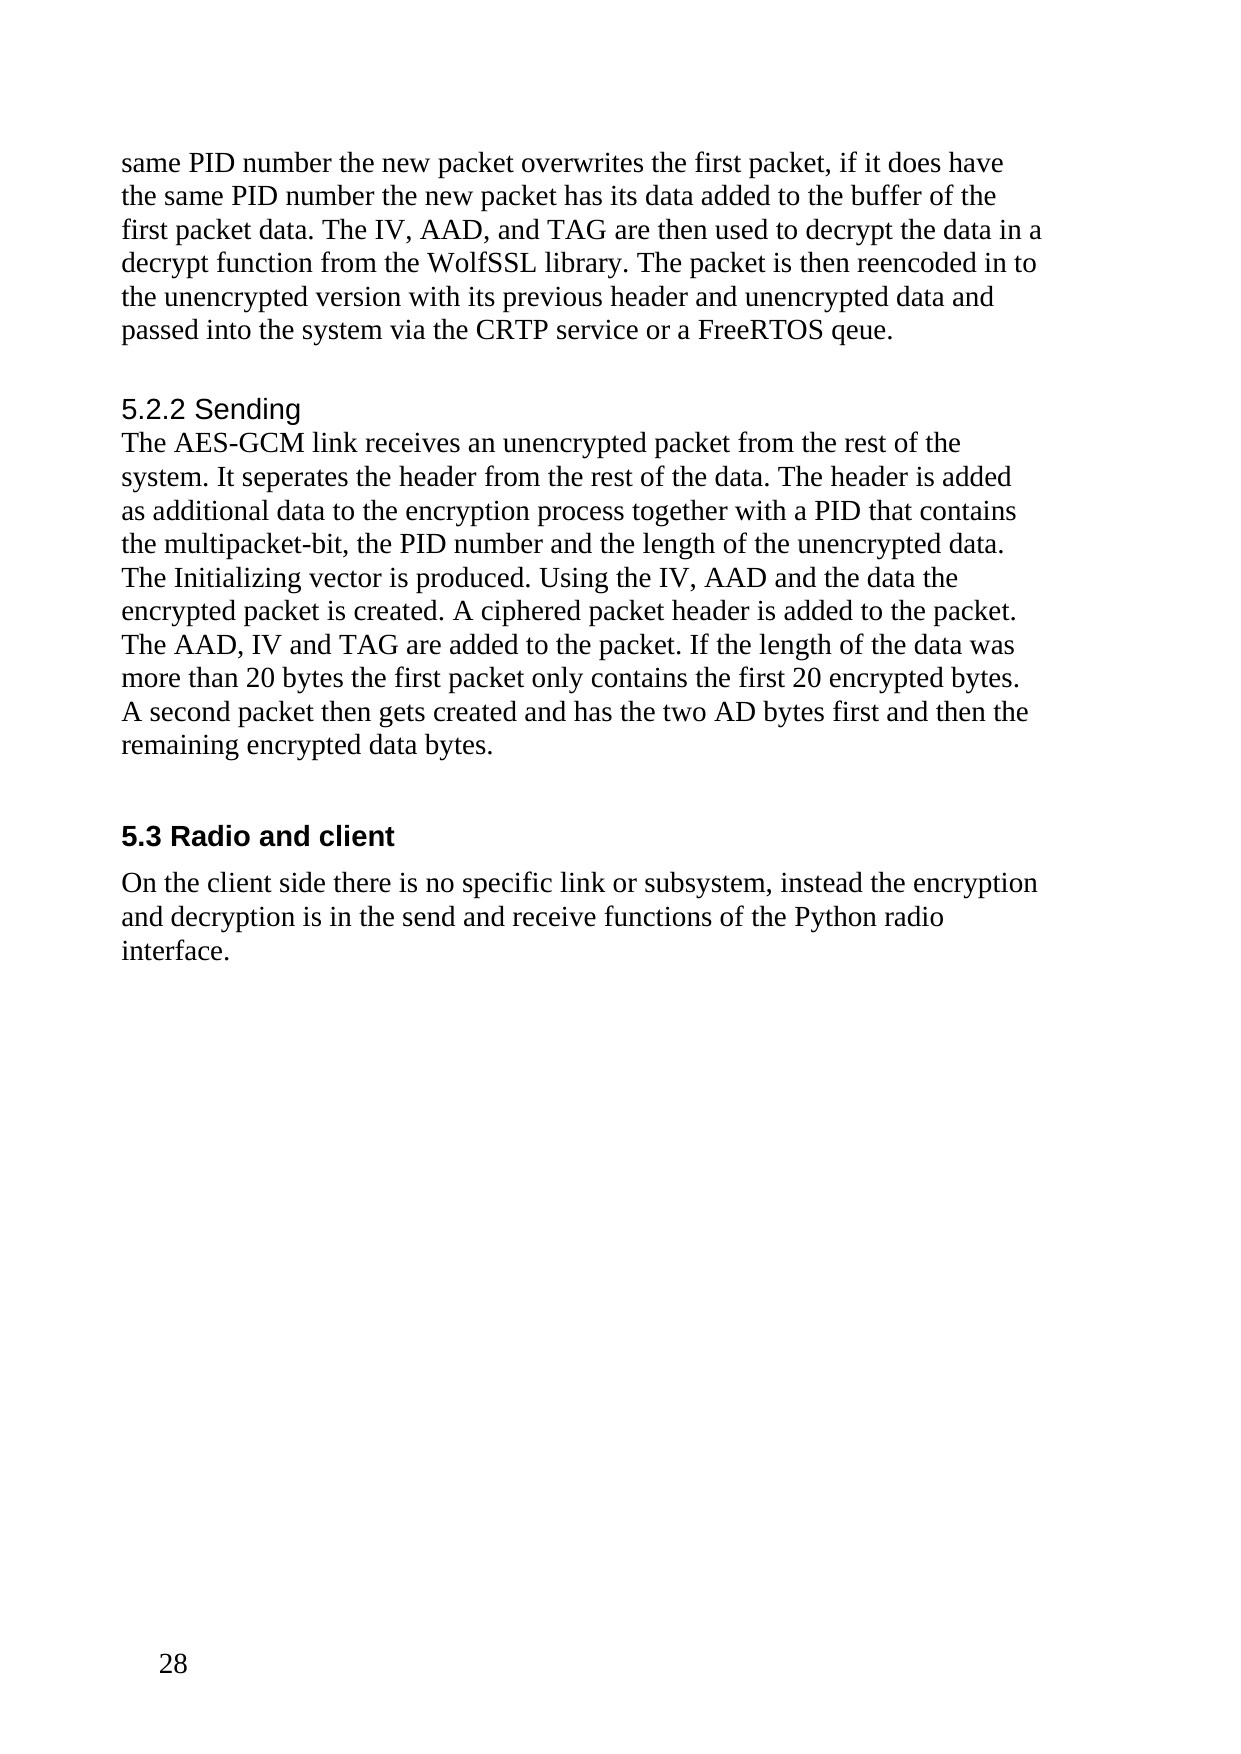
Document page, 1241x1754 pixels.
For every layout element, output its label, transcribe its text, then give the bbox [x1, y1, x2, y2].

subtitle Sending [121, 392, 1042, 426]
text same PID number the new packet overwrites the first packet, if it does have the same PID number the new packet has its data added to the buffer of the first packet data. The IV, AAD, and TAG are then used to decrypt the data in a decrypt function from the WolfSSL library. The packet is then reencoded in to the unencrypted version with its previous header and unencrypted data and passed into the system via the CRTP service or a FreeRTOS qeue. [121, 145, 1042, 346]
text On the client side there is no specific link or subsystem, instead the encryption and decryption is in the send and receive functions of the Python radio interface. [121, 866, 1042, 966]
text The AES-GCM link receives an unencrypted packet from the rest of the system. It seperates the header from the rest of the data. The header is added as additional data to the encryption process together with a PID that contains the multipacket-bit, the PID number and the length of the unencrypted data. The Initializing vector is produced. Using the IV, AAD and the data the encrypted packet is created. A ciphered packet header is added to the packet. The AAD, IV and TAG are added to the packet. If the length of the data was more than 20 bytes the first packet only contains the first 20 encrypted bytes. A second packet then gets created and has the two AD bytes first and then the remaining encrypted data bytes. [121, 426, 1042, 761]
subtitle Radio and client [121, 819, 1042, 853]
